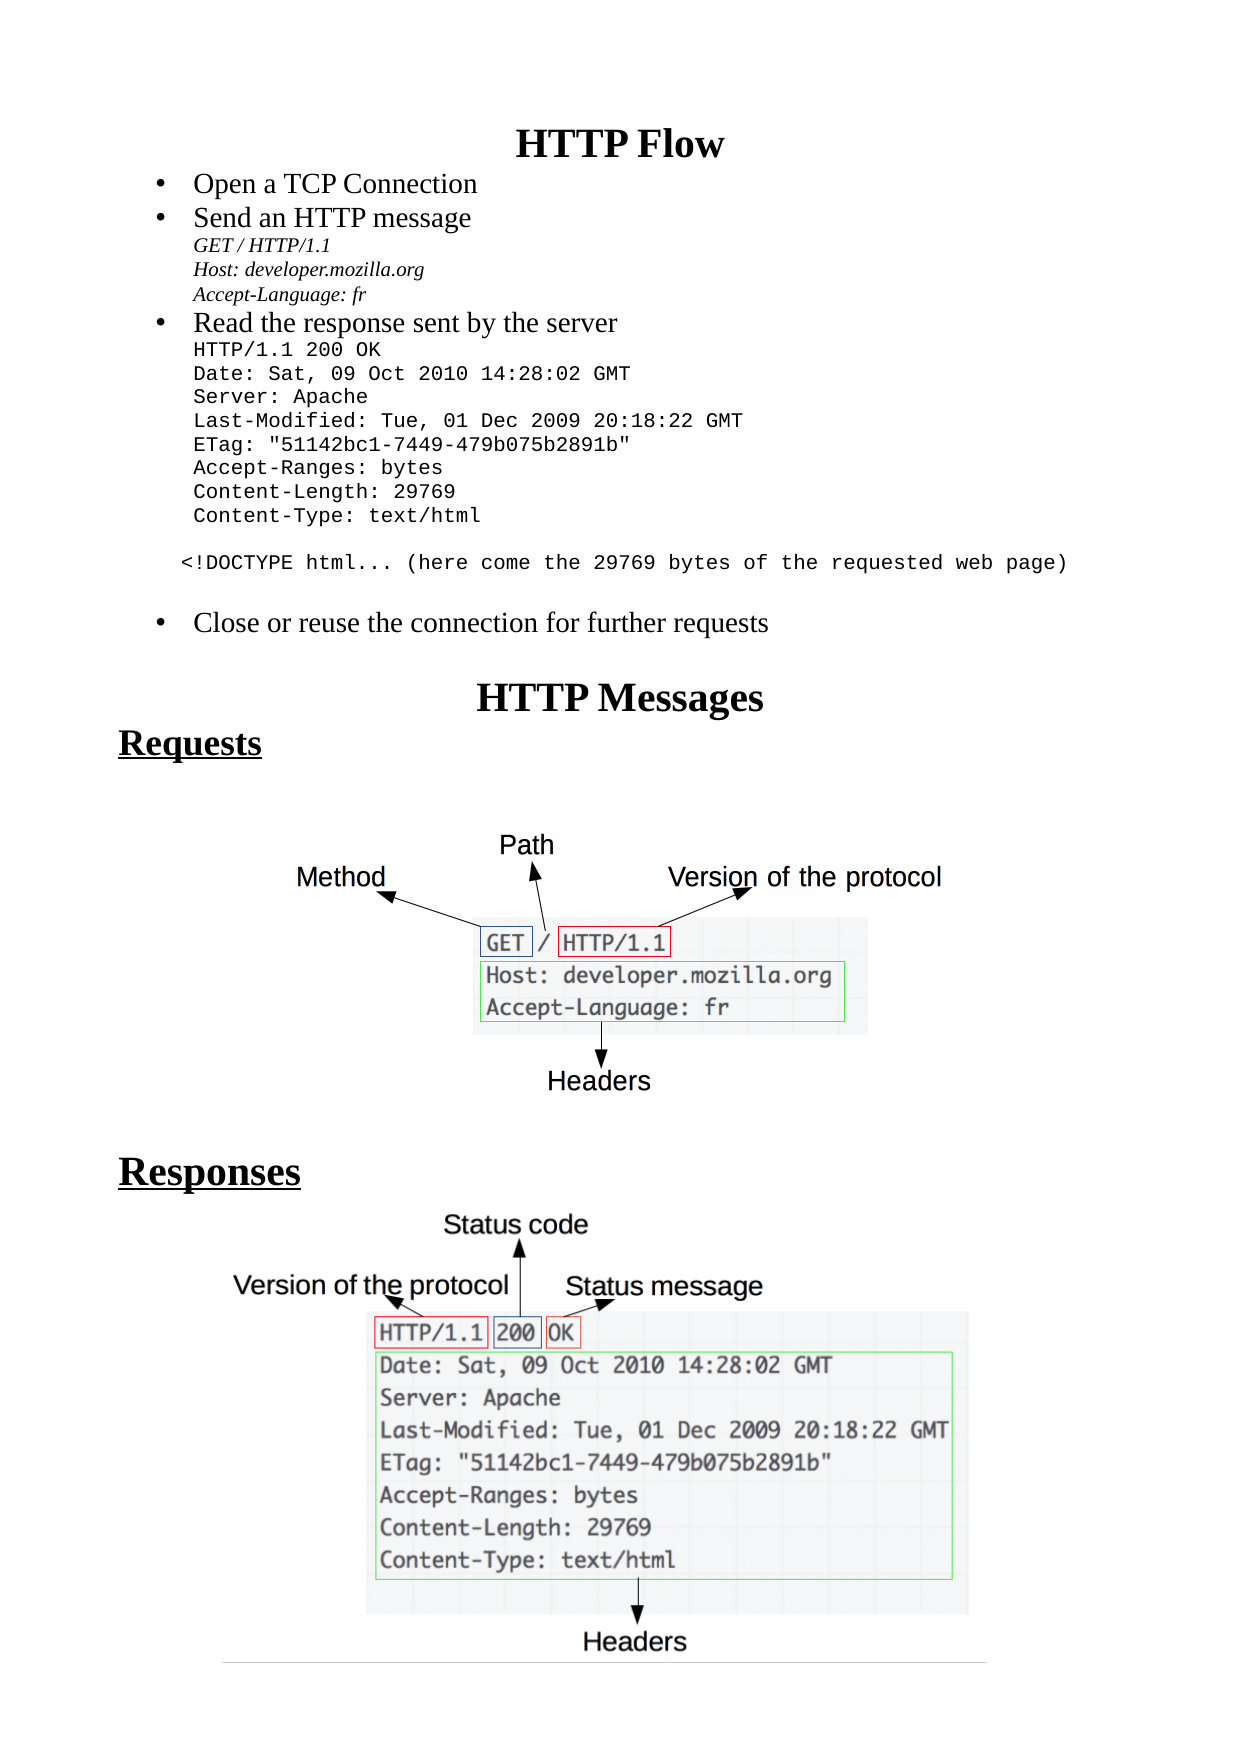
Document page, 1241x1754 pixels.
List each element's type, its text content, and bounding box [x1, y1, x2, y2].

list GET / HTTP/1.1 [156, 233, 1122, 257]
text Date: Sat, 09 Oct 2010 14:28:02 GMT [118, 363, 1122, 386]
picture [272, 796, 964, 1132]
list HTTP/1.1 200 OK [156, 339, 1122, 363]
text Requests [118, 720, 1122, 763]
text Accept-Ranges: bytes [118, 457, 1122, 481]
list Read the response sent by the server [156, 306, 1122, 339]
text Content-Length: 29769 [118, 481, 1122, 505]
list Close or reuse the connection for further requests [156, 605, 1122, 639]
text HTTP Messages [118, 672, 1122, 720]
text Responses [118, 1147, 1122, 1194]
list Send an HTTP message [156, 200, 1122, 233]
text HTTP Flow [118, 118, 1122, 166]
list Open a TCP Connection [156, 166, 1122, 200]
text Content-Type: text/html [118, 505, 1122, 528]
text Server: Apache [118, 386, 1122, 410]
text ETag: "51142bc1-7449-479b075b2891b" [118, 434, 1122, 457]
picture [222, 1194, 987, 1693]
list Host: developer.mozilla.org [156, 257, 1122, 281]
list Accept-Language: fr [156, 281, 1122, 306]
text Last-Modified: Tue, 01 Dec 2009 20:18:22 GMT [118, 410, 1122, 434]
text <!DOCTYPE html... (here come the 29769 bytes of the requested web page) [118, 552, 1122, 576]
